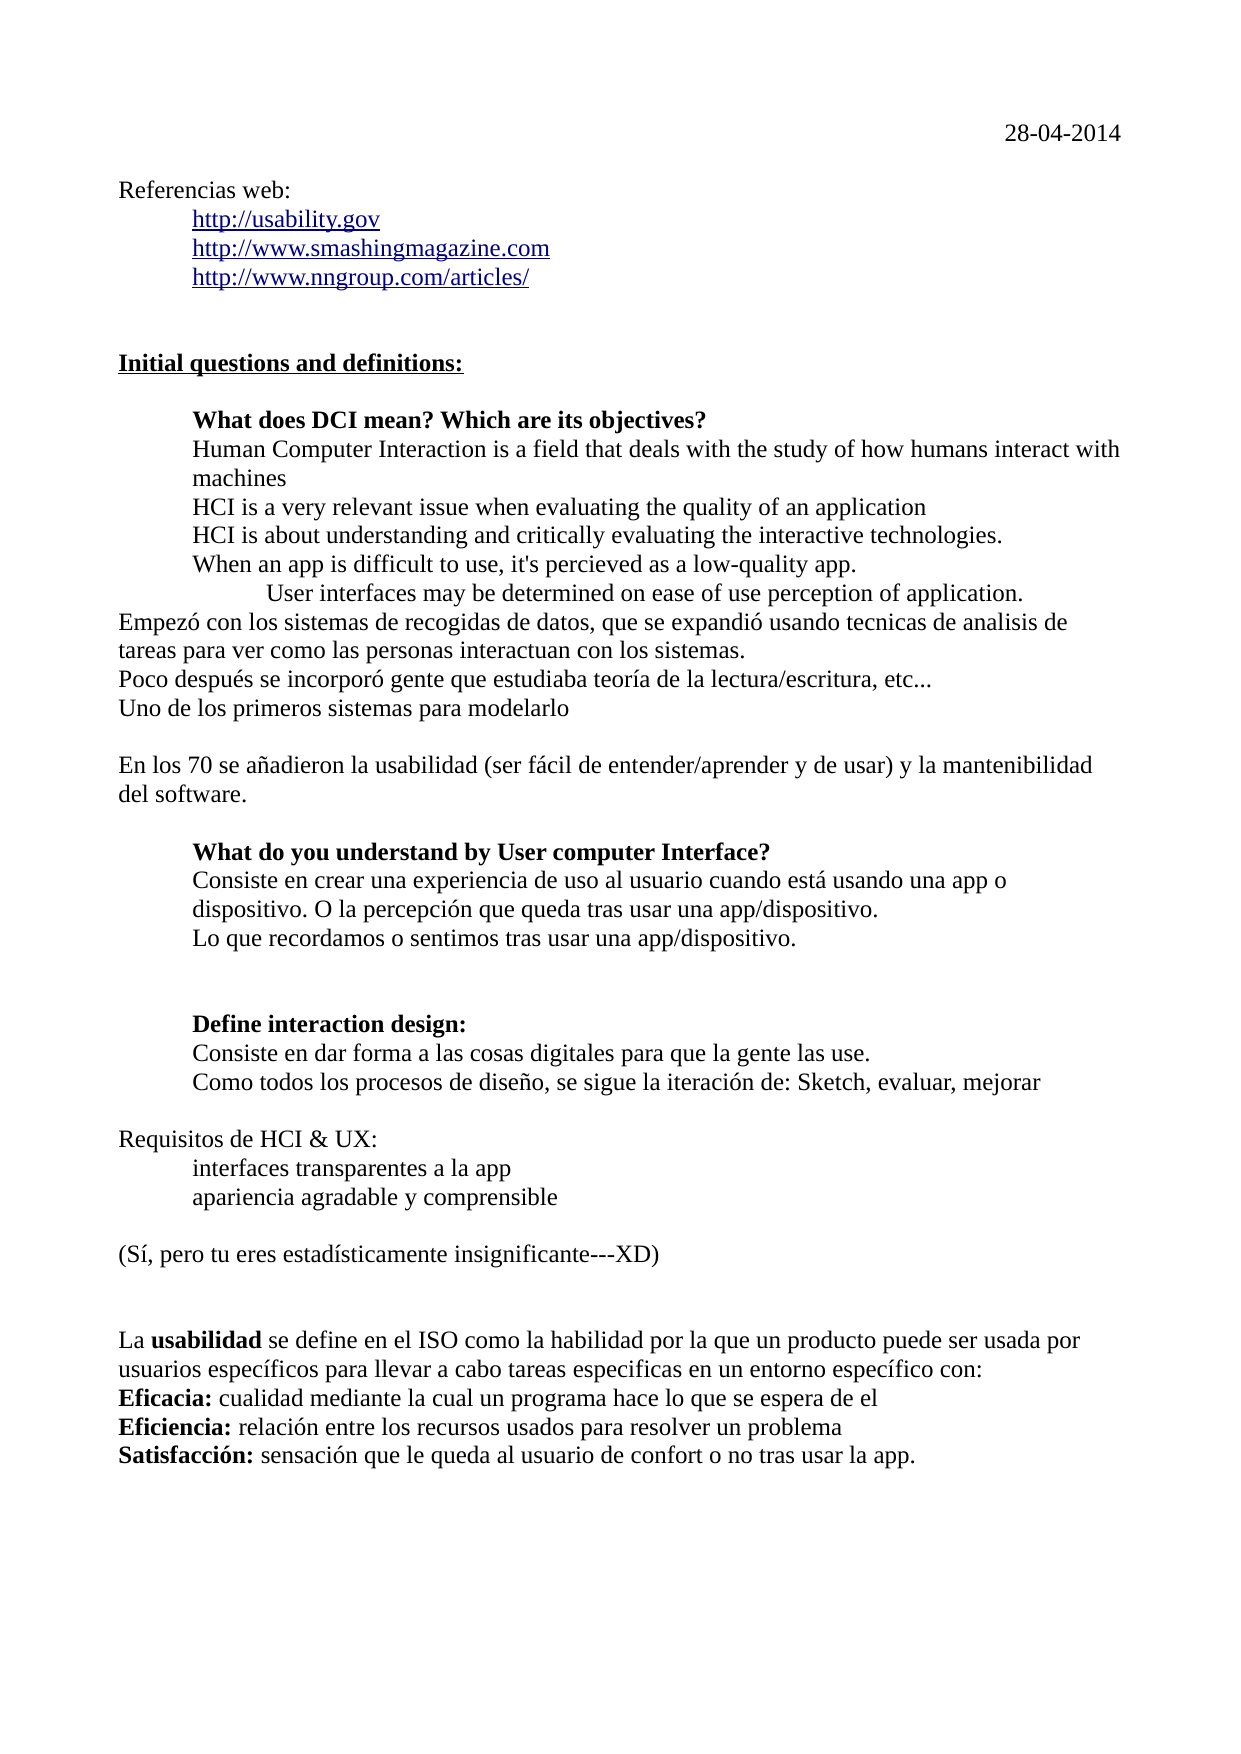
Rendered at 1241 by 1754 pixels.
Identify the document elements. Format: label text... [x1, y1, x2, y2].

text Lo que recordamos o sentimos tras usar una app/dispositivo. [118, 923, 1122, 952]
text Satisfacción: sensación que le queda al usuario de confort o no tras usar la app. [118, 1441, 1122, 1469]
text What does DCI mean? Which are its objectives? [118, 406, 1122, 434]
text http://www.nngroup.com/articles/ [118, 262, 1122, 291]
text What do you understand by User computer Interface? [118, 837, 1122, 866]
text La usabilidad se define en el ISO como la habilidad por la que un producto puede ser usada por usuarios específicos para llevar a cabo tareas especificas en un entorno específico con: [118, 1326, 1122, 1383]
text Consiste en crear una experiencia de uso al usuario cuando está usando una app o dispositivo. O la percepción que queda tras usar una app/dispositivo. [118, 866, 1122, 923]
text Referencias web: [118, 176, 1122, 204]
text Uno de los primeros sistemas para modelarlo [118, 693, 1122, 722]
text (Sí, pero tu eres estadísticamente insignificante---XD) [118, 1239, 1122, 1268]
text HCI is about understanding and critically evaluating the interactive technologies. [118, 521, 1122, 549]
text Eficiencia: relación entre los recursos usados para resolver un problema [118, 1412, 1122, 1441]
text When an app is difficult to use, it's percieved as a low-quality app. [118, 549, 1122, 578]
text 28-04-2014 [118, 118, 1122, 147]
text Poco después se incorporó gente que estudiaba teoría de la lectura/escritura, etc... [118, 664, 1122, 693]
text En los 70 se añadieron la usabilidad (ser fácil de entender/aprender y de usar) y la mantenibilidad del software. [118, 751, 1122, 808]
text User interfaces may be determined on ease of use perception of application. [118, 578, 1122, 607]
text Requisitos de HCI & UX: [118, 1124, 1122, 1153]
text Consiste en dar forma a las cosas digitales para que la gente las use. [118, 1038, 1122, 1067]
text http://usability.gov [118, 204, 1122, 233]
text Empezó con los sistemas de recogidas de datos, que se expandió usando tecnicas de analisis de tareas para ver como las personas interactuan con los sistemas. [118, 607, 1122, 664]
text Como todos los procesos de diseño, se sigue la iteración de: Sketch, evaluar, mejorar [118, 1067, 1122, 1096]
text Initial questions and definitions: [118, 348, 1122, 377]
text http://www.smashingmagazine.com [118, 233, 1122, 262]
text HCI is a very relevant issue when evaluating the quality of an application [118, 492, 1122, 521]
text apariencia agradable y comprensible [118, 1182, 1122, 1211]
text Human Computer Interaction is a field that deals with the study of how humans interact with machines [118, 434, 1122, 492]
text Eficacia: cualidad mediante la cual un programa hace lo que se espera de el [118, 1383, 1122, 1412]
text Define interaction design: [118, 1009, 1122, 1038]
text interfaces transparentes a la app [118, 1153, 1122, 1182]
